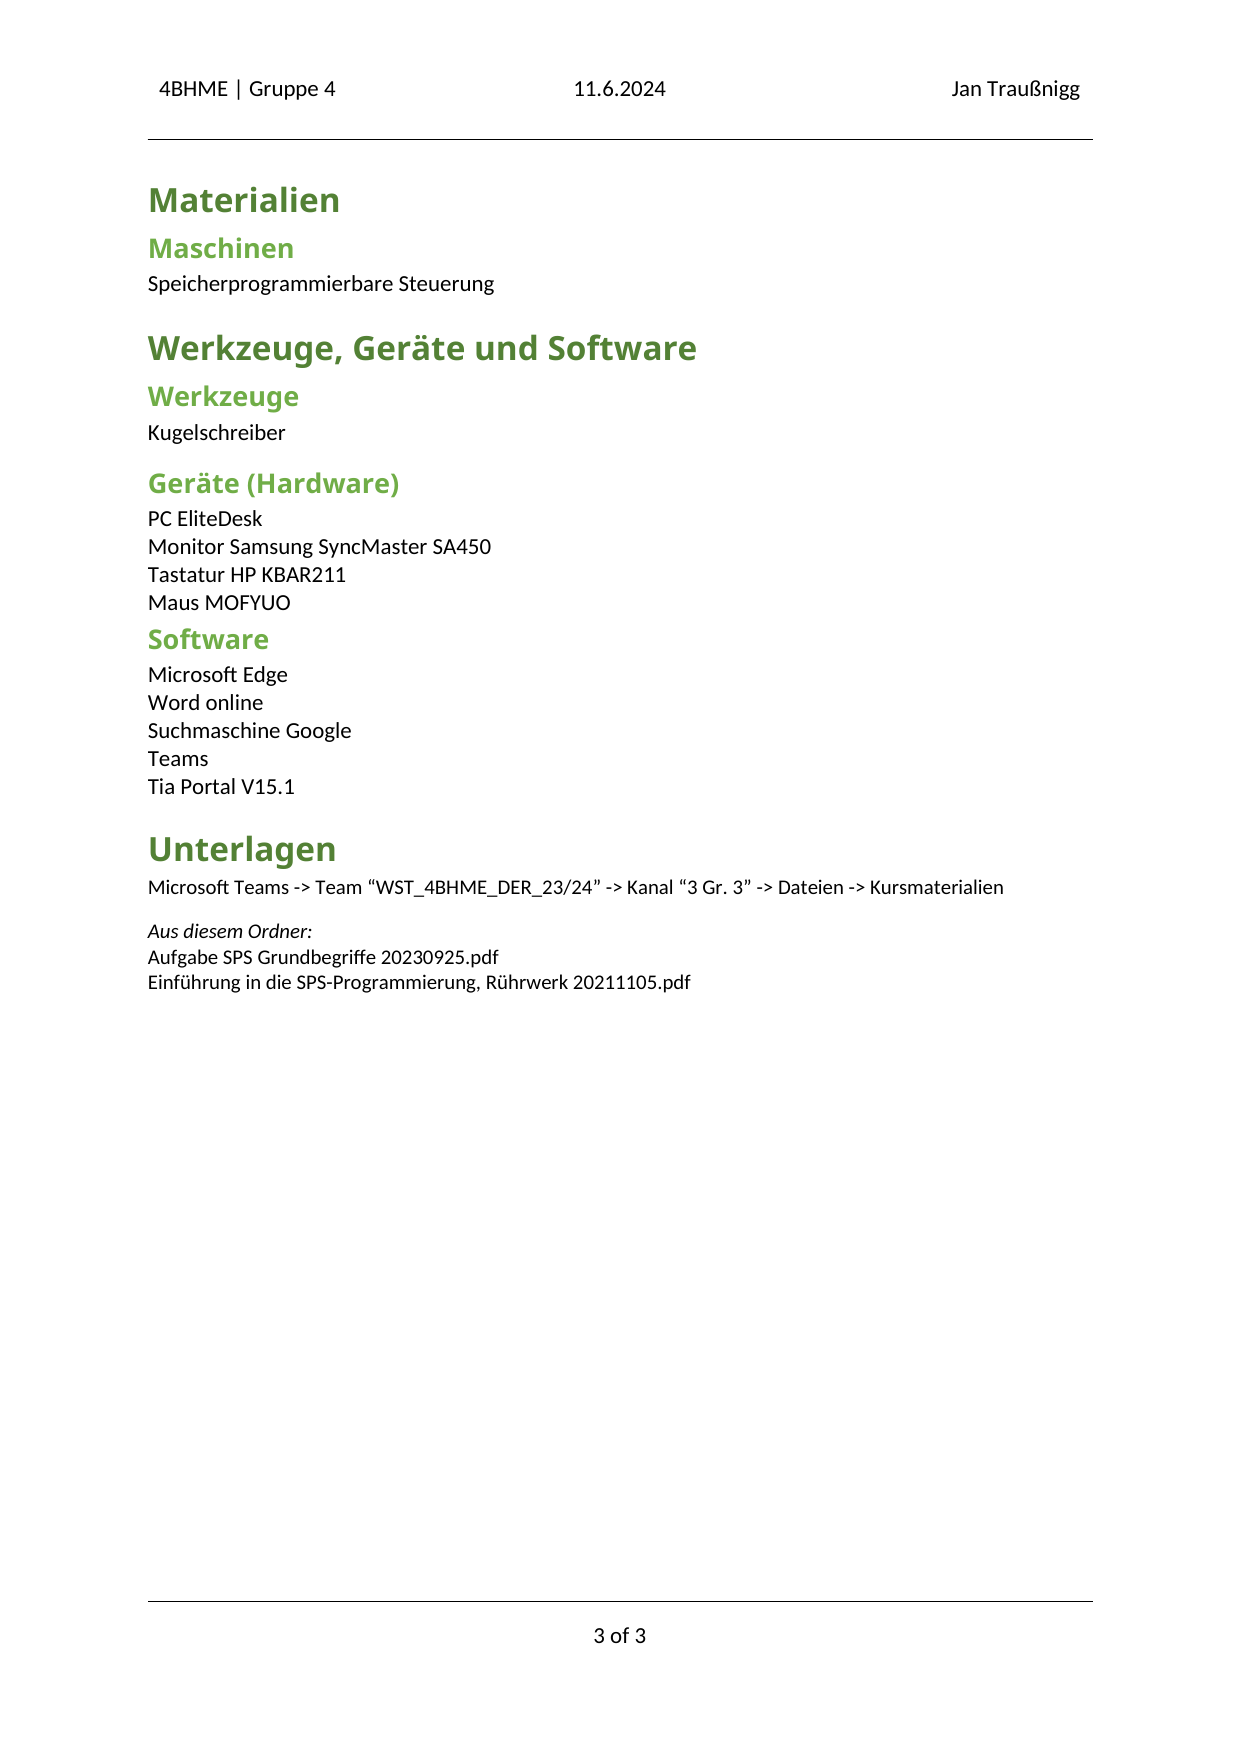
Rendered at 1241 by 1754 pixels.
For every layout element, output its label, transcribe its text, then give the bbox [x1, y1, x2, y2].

text Word online [148, 688, 1093, 716]
subtitle Werkzeuge, Geräte und Software [148, 325, 1093, 370]
text Einführung in die SPS-Programmierung, Rührwerk 20211105.pdf [148, 969, 1093, 995]
text Aus diesem Ordner: [148, 918, 1093, 944]
subtitle Unterlagen [148, 826, 1093, 871]
text Tastatur HP KBAR211 [148, 560, 1093, 588]
text PC EliteDesk [148, 504, 1093, 532]
text Maus MOFYUO [148, 588, 1093, 616]
subtitle Materialien [148, 177, 1093, 222]
subtitle Maschinen [148, 230, 1093, 267]
subtitle Werkzeuge [148, 378, 1093, 415]
text Microsoft Edge [148, 660, 1093, 688]
subtitle Geräte (Hardware) [148, 464, 1093, 501]
text Microsoft Teams -> Team “WST_4BHME_DER_23/24” -> Kanal “3 Gr. 3” -> Dateien -> Kursmaterialien [148, 874, 1093, 900]
text Monitor Samsung SyncMaster SA450 [148, 532, 1093, 560]
text Suchmaschine Google [148, 716, 1093, 744]
text Tia Portal V15.1 [148, 772, 1093, 801]
subtitle Software [148, 621, 1093, 657]
text Aufgabe SPS Grundbegriffe 20230925.pdf [148, 944, 1093, 969]
text Speicherprogrammierbare Steuerung [148, 269, 1093, 298]
text Kugelschreiber [148, 418, 1093, 446]
text Teams [148, 744, 1093, 772]
